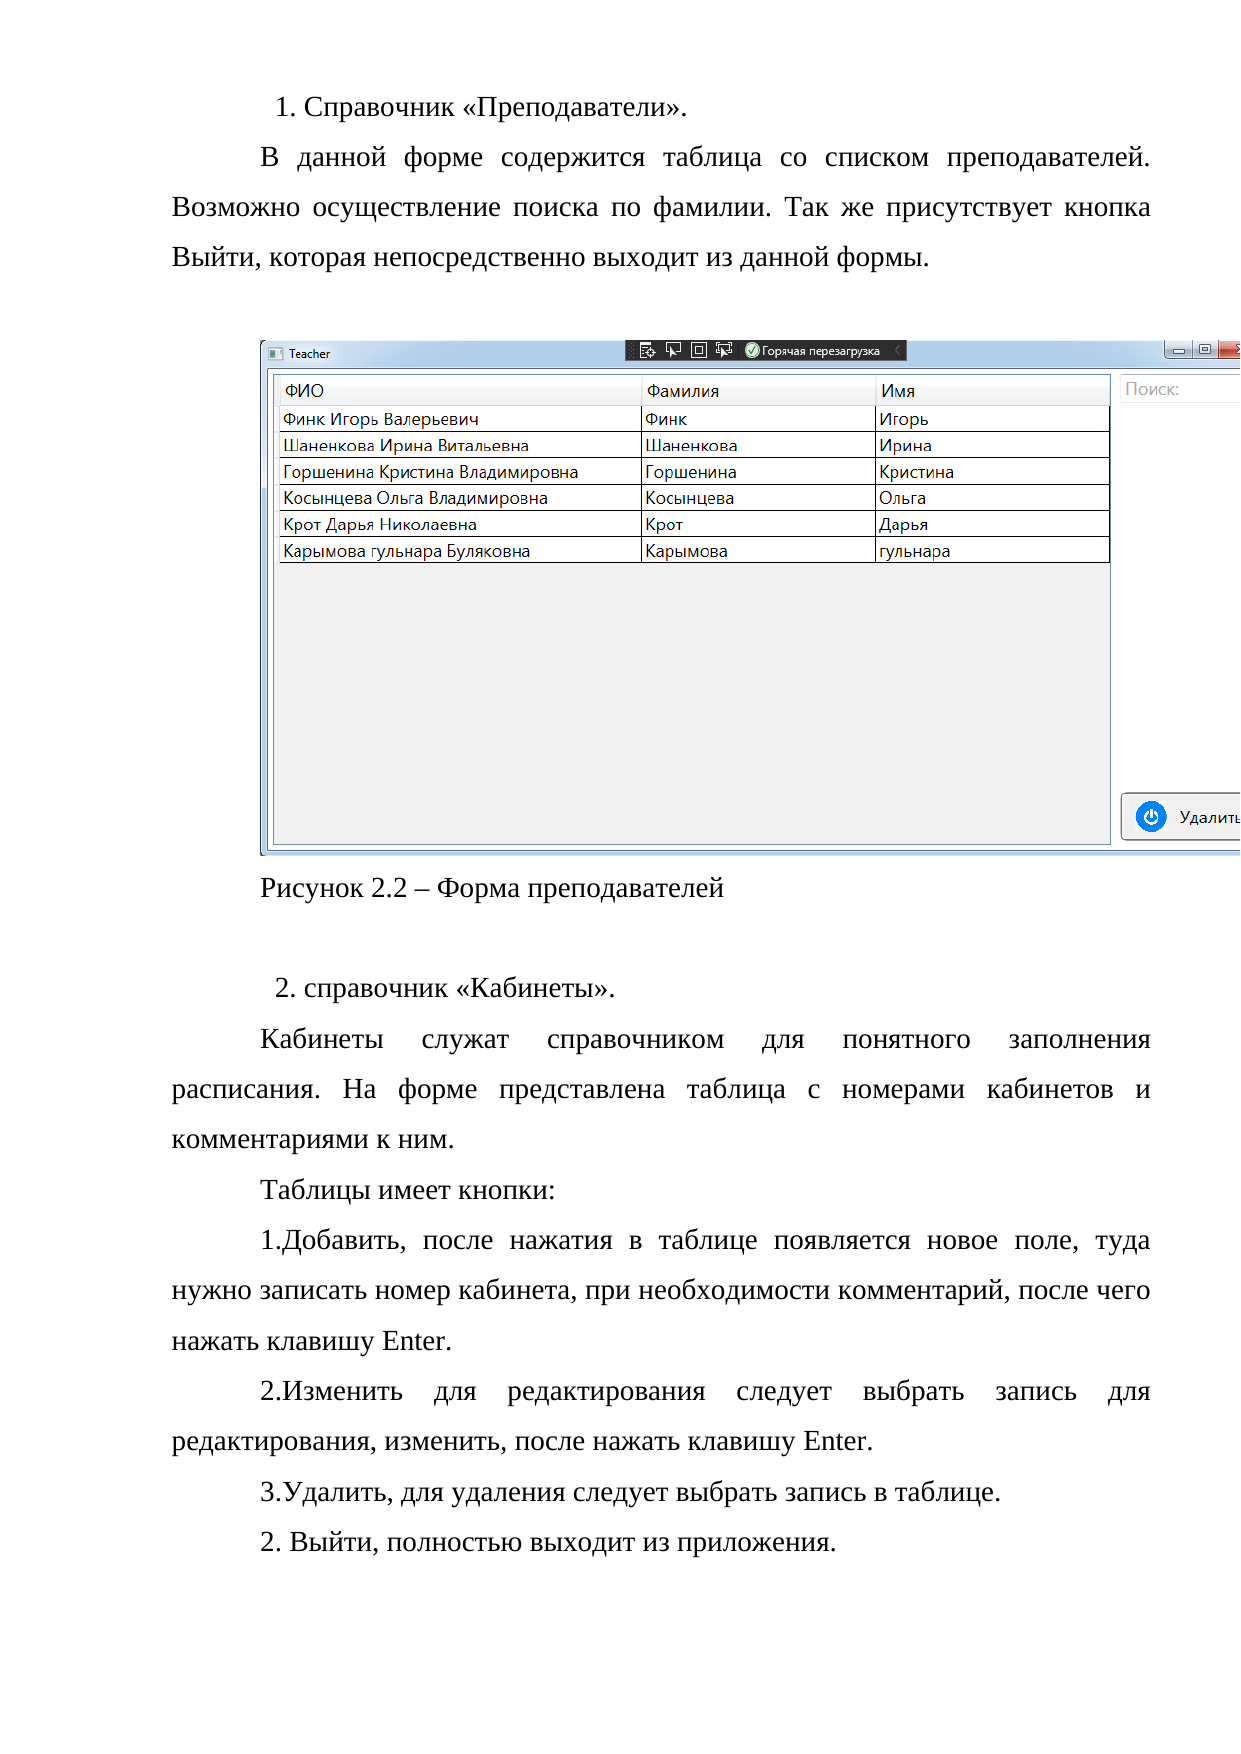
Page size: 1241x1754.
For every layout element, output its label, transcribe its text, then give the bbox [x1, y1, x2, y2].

text Таблицы имеет кнопки: [171, 1172, 1152, 1205]
text 1.Добавить, после нажатия в таблице появляется новое поле, туда нужно записать номер кабинета, при необходимости комментарий, после чего нажать клавишу Enter. [171, 1222, 1152, 1356]
text 2. справочник «Кабинеты». [171, 971, 1152, 1004]
text Кабинеты служат справочником для понятного заполнения расписания. На форме представлена таблица с номерами кабинетов и комментариями к ним. [171, 1021, 1152, 1155]
text 2. Выйти, полностью выходит из приложения. [171, 1524, 1152, 1558]
text 1. Справочник «Преподаватели». [171, 89, 1152, 122]
text 2.Изменить для редактирования следует выбрать запись для редактирования, изменить, после нажать клавишу Enter. [171, 1373, 1152, 1457]
text В данной форме содержится таблица со списком преподавателей. Возможно осуществление поиска по фамилии. Так же присутствует кнопка Выйти, которая непосредственно выходит из данной формы. [171, 139, 1152, 273]
text 3.Удалить, для удаления следует выбрать запись в таблице. [171, 1474, 1152, 1507]
text Рисунок 2.2 – Форма преподавателей [171, 870, 1152, 903]
